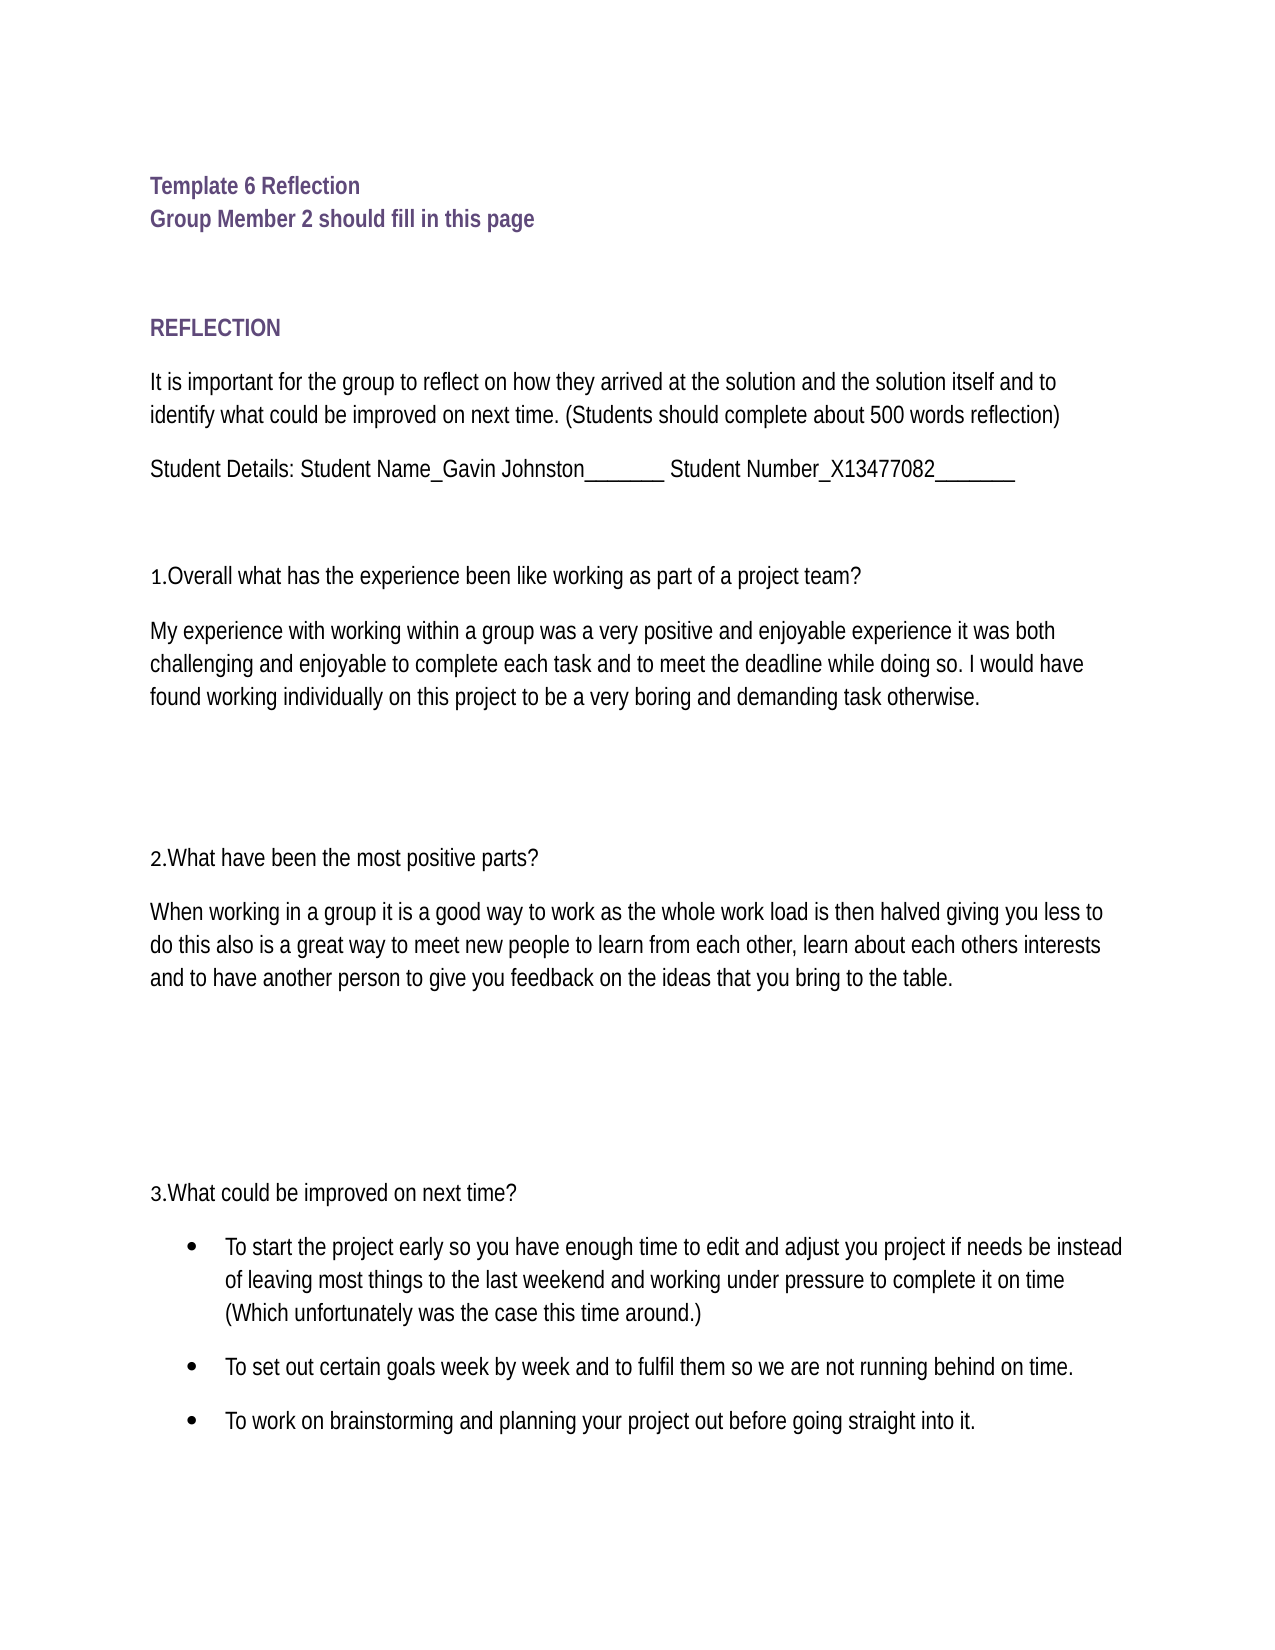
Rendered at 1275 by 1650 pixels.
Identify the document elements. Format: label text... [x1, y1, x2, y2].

list To start the project early so you have enough time to edit and adjust you project if needs be instead of leaving most things to the last weekend and working under pressure to complete it on time (Which unfortunately was the case this time around.) [187, 1232, 1125, 1327]
list Overall what has the experience been like working as part of a project team? [150, 561, 1125, 590]
list What could be improved on next time? [150, 1178, 1125, 1207]
text REFLECTION [150, 313, 1125, 342]
list What have been the most positive parts? [150, 843, 1125, 872]
text Student Details: Student Name_Gavin Johnston_______ Student Number_X13477082_______ [150, 454, 1125, 482]
text Group Member 2 should fill in this page [150, 204, 1125, 232]
text My experience with working within a group was a very positive and enjoyable experience it was both challenging and enjoyable to complete each task and to meet the deadline while doing so. I would have found working individually on this project to be a very boring and demanding task otherwise. [150, 616, 1125, 710]
text It is important for the group to reflect on how they arrived at the solution and the solution itself and to identify what could be improved on next time. (Students should complete about 500 words reflection) [150, 367, 1125, 429]
list To set out certain goals week by week and to fulfil them so we are not running behind on time. [187, 1352, 1125, 1381]
text When working in a group it is a good way to work as the whole work load is then halved giving you less to do this also is a great way to meet new people to learn from each other, learn about each others interests and to have another person to give you feedback on the ideas that you bring to the table. [150, 897, 1125, 992]
list To work on brainstorming and planning your project out before going straight into it. [187, 1406, 1125, 1435]
subtitle Template 6 Reflection [150, 171, 1125, 199]
